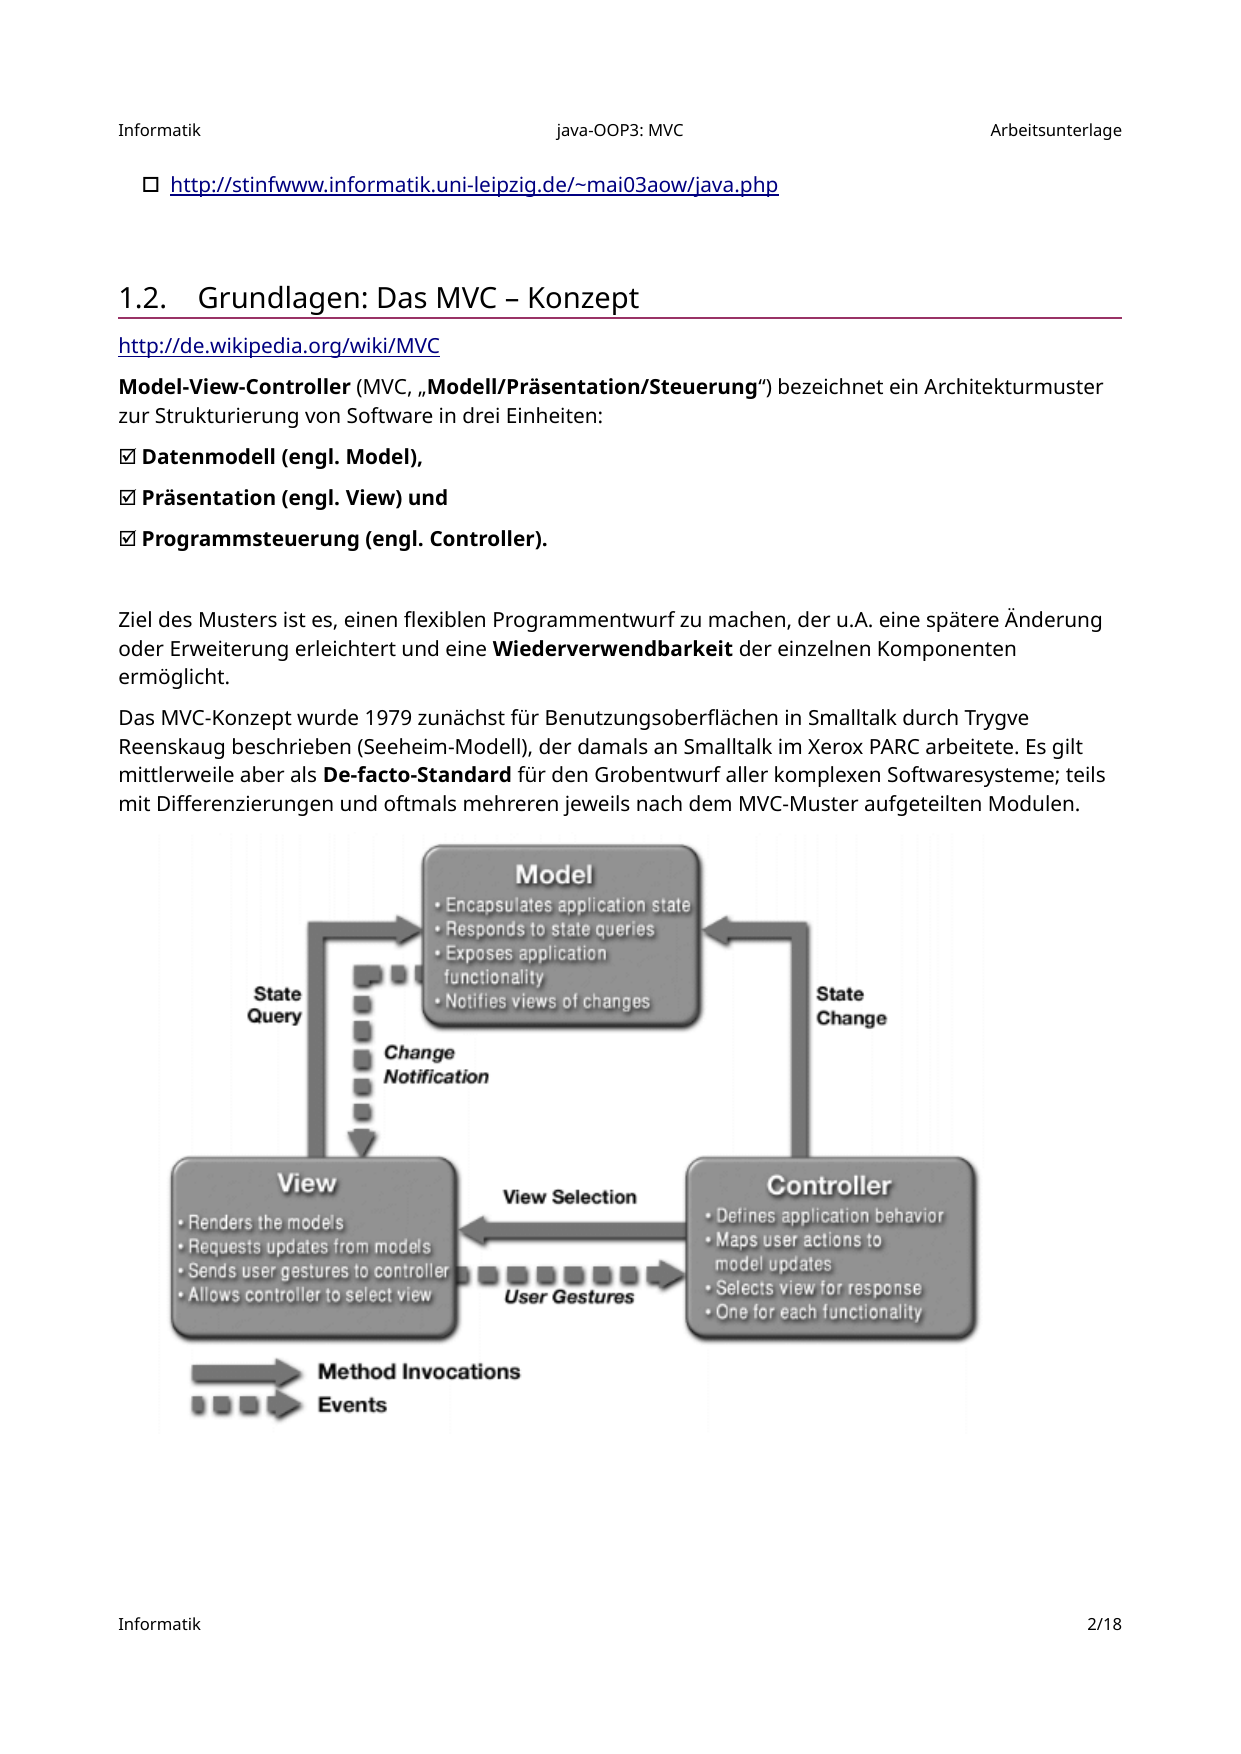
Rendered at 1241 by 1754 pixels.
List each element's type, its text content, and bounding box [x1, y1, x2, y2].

text Das MVC-Konzept wurde 1979 zunächst für Benutzungsoberflächen in Smalltalk durch Trygve Reenskaug beschrieben (Seeheim-Modell), der damals an Smalltalk im Xerox PARC arbeitete. Es gilt mittlerweile aber als De-facto-Standard für den Grobentwurf aller komplexen Softwaresysteme; teils mit Differenzierungen und oftmals mehreren jeweils nach dem MVC-Muster aufgeteilten Modulen. [118, 703, 1122, 817]
picture [140, 832, 1000, 1434]
text Ziel des Musters ist es, einen flexiblen Programmentwurf zu machen, der u.A. eine spätere Änderung oder Erweiterung erleichtert und eine Wiederverwendbarkeit der einzelnen Komponenten ermöglicht. [118, 606, 1122, 691]
subtitle Grundlagen: Das MVC – Konzept [118, 277, 1122, 317]
text http://de.wikipedia.org/wiki/MVC [118, 331, 1122, 360]
text Model-View-Controller (MVC, „Modell/Präsentation/Steuerung“) bezeichnet ein Architekturmuster zur Strukturierung von Software in drei Einheiten: [118, 372, 1122, 429]
list http://stinfwww.informatik.uni-leipzig.de/~mai03aow/java.php [141, 170, 1122, 199]
list Datenmodell (engl. Model), [118, 442, 1122, 470]
list Programmsteuerung (engl. Controller). [118, 524, 1122, 552]
list Präsentation (engl. View) und [118, 483, 1122, 511]
